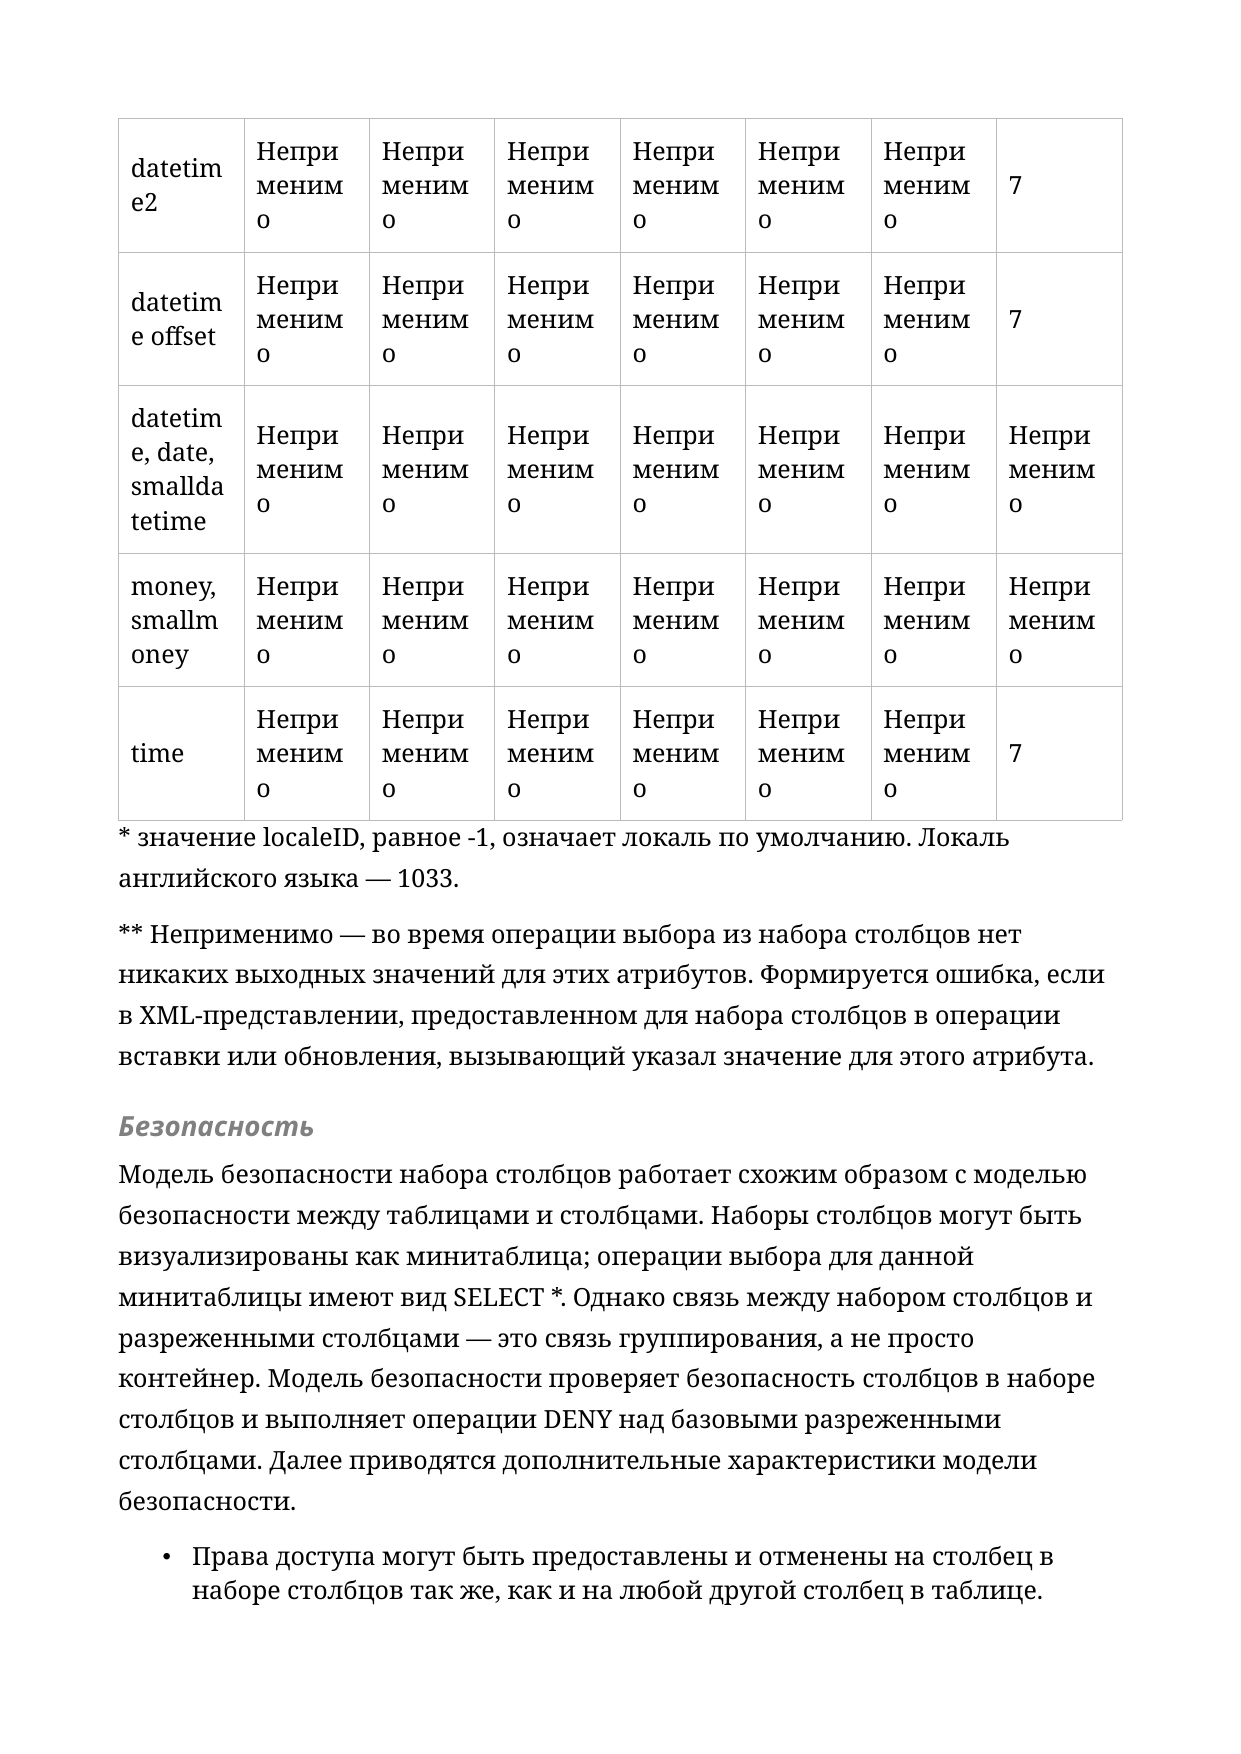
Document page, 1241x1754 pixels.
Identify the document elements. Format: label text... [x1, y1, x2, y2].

table_cell Неприменимо [872, 386, 996, 553]
table_cell time [119, 687, 244, 820]
table_cell Неприменимо [621, 386, 745, 553]
table_cell money, smallmoney [119, 554, 244, 686]
table_cell 7 [997, 119, 1122, 252]
subtitle Безопасность [118, 1107, 1122, 1144]
table_cell Неприменимо [997, 386, 1122, 553]
table_cell Неприменимо [997, 554, 1122, 686]
table_cell Неприменимо [495, 253, 620, 385]
table_cell Неприменимо [746, 687, 871, 820]
table_cell Неприменимо [495, 119, 620, 252]
table_cell datetime, date, smalldatetime [119, 386, 244, 553]
table_cell Неприменимо [370, 253, 494, 385]
table_cell Неприменимо [245, 253, 369, 385]
table_cell Неприменимо [872, 253, 996, 385]
table_cell Неприменимо [245, 687, 369, 820]
table_cell Неприменимо [746, 386, 871, 553]
table_cell Неприменимо [746, 554, 871, 686]
table_cell Неприменимо [872, 687, 996, 820]
table_cell Неприменимо [370, 119, 494, 252]
table_cell Неприменимо [621, 119, 745, 252]
table_cell 7 [997, 253, 1122, 385]
table_cell Неприменимо [872, 119, 996, 252]
text Модель безопасности набора столбцов работает схожим образом с моделью безопасности между таблицами и столбцами. Наборы столбцов могут быть визуализированы как минитаблица; операции выбора для данной минитаблицы имеют вид SELECT *. Однако связь между набором столбцов и разреженными столбцами — это связь группирования, а не просто контейнер. Модель безопасности проверяет безопасность столбцов в наборе столбцов и выполняет операции DENY над базовыми разреженными столбцами. Далее приводятся дополнительные характеристики модели безопасности. [118, 1157, 1122, 1518]
table_cell Неприменимо [621, 554, 745, 686]
table_cell Неприменимо [621, 253, 745, 385]
table_cell Неприменимо [370, 386, 494, 553]
table_cell Неприменимо [746, 119, 871, 252]
table_cell Неприменимо [245, 119, 369, 252]
table_cell Неприменимо [495, 386, 620, 553]
table_cell datetime offset [119, 253, 244, 385]
table_cell Неприменимо [872, 554, 996, 686]
table_cell Неприменимо [495, 687, 620, 820]
text ** Неприменимо — во время операции выбора из набора столбцов нет никаких выходных значений для этих атрибутов. Формируется ошибка, если в XML-представлении, предоставленном для набора столбцов в операции вставки или обновления, вызывающий указал значение для этого атрибута. [118, 916, 1122, 1073]
table_cell Неприменимо [245, 386, 369, 553]
table_cell Неприменимо [621, 687, 745, 820]
table_cell Неприменимо [370, 554, 494, 686]
table_cell Неприменимо [495, 554, 620, 686]
table_cell 7 [997, 687, 1122, 820]
table_cell datetime2 [119, 119, 244, 252]
list Права доступа могут быть предоставлены и отменены на столбец в наборе столбцов так же, как и на любой другой столбец в таблице. [162, 1539, 1122, 1607]
table_cell Неприменимо [370, 687, 494, 820]
table_cell Неприменимо [245, 554, 369, 686]
table_cell Неприменимо [746, 253, 871, 385]
text * значение localeID, равное -1, означает локаль по умолчанию. Локаль английского языка — 1033. [118, 821, 1122, 895]
